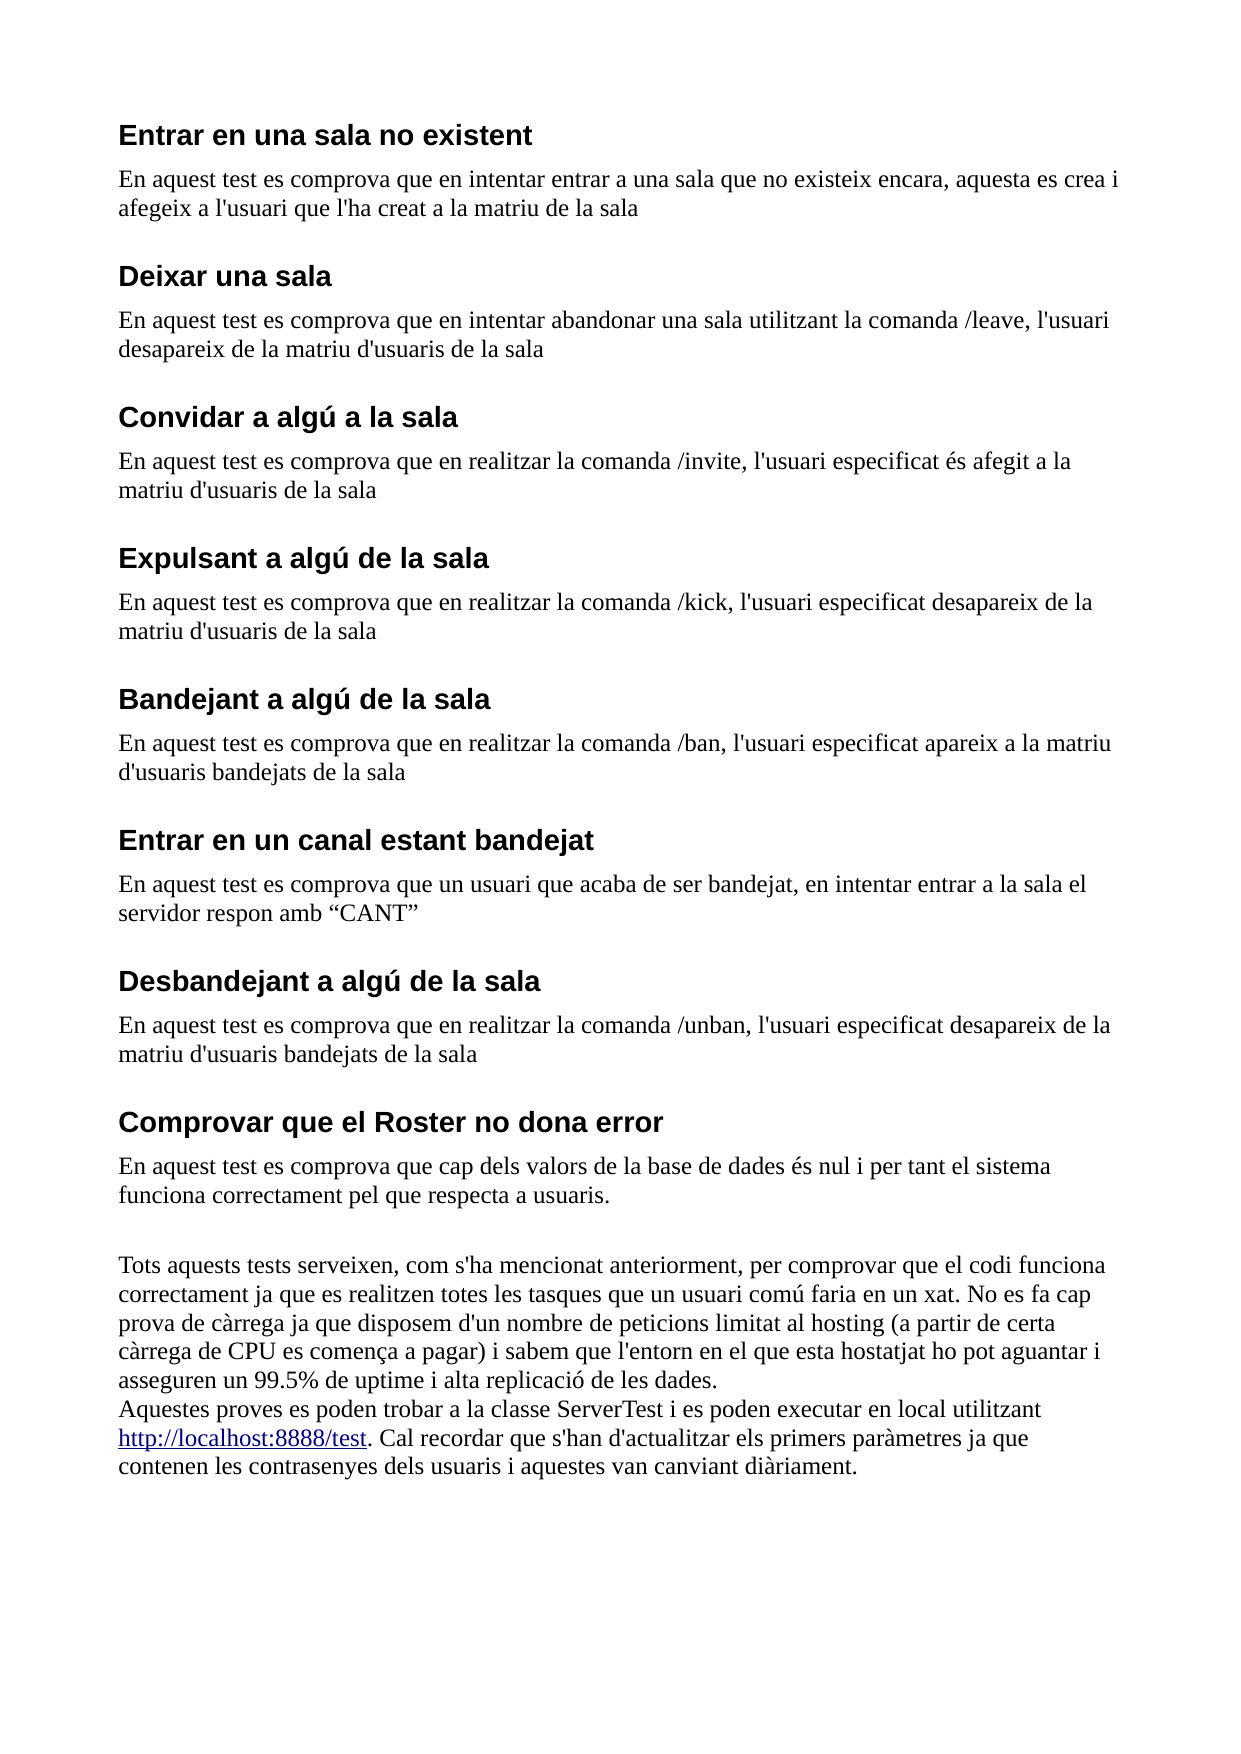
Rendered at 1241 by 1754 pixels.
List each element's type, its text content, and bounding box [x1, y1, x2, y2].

subtitle Comprovar que el Roster no dona error [118, 1105, 1122, 1139]
text Aquestes proves es poden trobar a la classe ServerTest i es poden executar en local utilitzant http://localhost:8888/test. Cal recordar que s'han d'actualitzar els primers paràmetres ja que contenen les contrasenyes dels usuaris i aquestes van canviant diàriament. [118, 1394, 1122, 1480]
text En aquest test es comprova que en intentar abandonar una sala utilitzant la comanda /leave, l'usuari desapareix de la matriu d'usuaris de la sala [118, 305, 1122, 363]
text En aquest test es comprova que en realitzar la comanda /unban, l'usuari especificat desapareix de la matriu d'usuaris bandejats de la sala [118, 1010, 1122, 1068]
text En aquest test es comprova que en realitzar la comanda /invite, l'usuari especificat és afegit a la matriu d'usuaris de la sala [118, 446, 1122, 504]
subtitle Deixar una sala [118, 259, 1122, 293]
text En aquest test es comprova que en realitzar la comanda /kick, l'usuari especificat desapareix de la matriu d'usuaris de la sala [118, 587, 1122, 645]
subtitle Entrar en un canal estant bandejat [118, 823, 1122, 857]
text Tots aquests tests serveixen, com s'ha mencionat anteriorment, per comprovar que el codi funciona correctament ja que es realitzen totes les tasques que un usuari comú faria en un xat. No es fa cap prova de càrrega ja que disposem d'un nombre de peticions limitat al hosting (a partir de certa càrrega de CPU es comença a pagar) i sabem que l'entorn en el que esta hostatjat ho pot aguantar i asseguren un 99.5% de uptime i alta replicació de les dades. [118, 1250, 1122, 1394]
subtitle Desbandejant a algú de la sala [118, 964, 1122, 998]
subtitle Expulsant a algú de la sala [118, 541, 1122, 575]
subtitle Convidar a algú a la sala [118, 400, 1122, 434]
text En aquest test es comprova que cap dels valors de la base de dades és nul i per tant el sistema funciona correctament pel que respecta a usuaris. [118, 1151, 1122, 1209]
text En aquest test es comprova que en realitzar la comanda /ban, l'usuari especificat apareix a la matriu d'usuaris bandejats de la sala [118, 728, 1122, 786]
text En aquest test es comprova que un usuari que acaba de ser bandejat, en intentar entrar a la sala el servidor respon amb “CANT” [118, 869, 1122, 927]
subtitle Bandejant a algú de la sala [118, 682, 1122, 716]
subtitle Entrar en una sala no existent [118, 118, 1122, 152]
text En aquest test es comprova que en intentar entrar a una sala que no existeix encara, aquesta es crea i afegeix a l'usuari que l'ha creat a la matriu de la sala [118, 164, 1122, 222]
